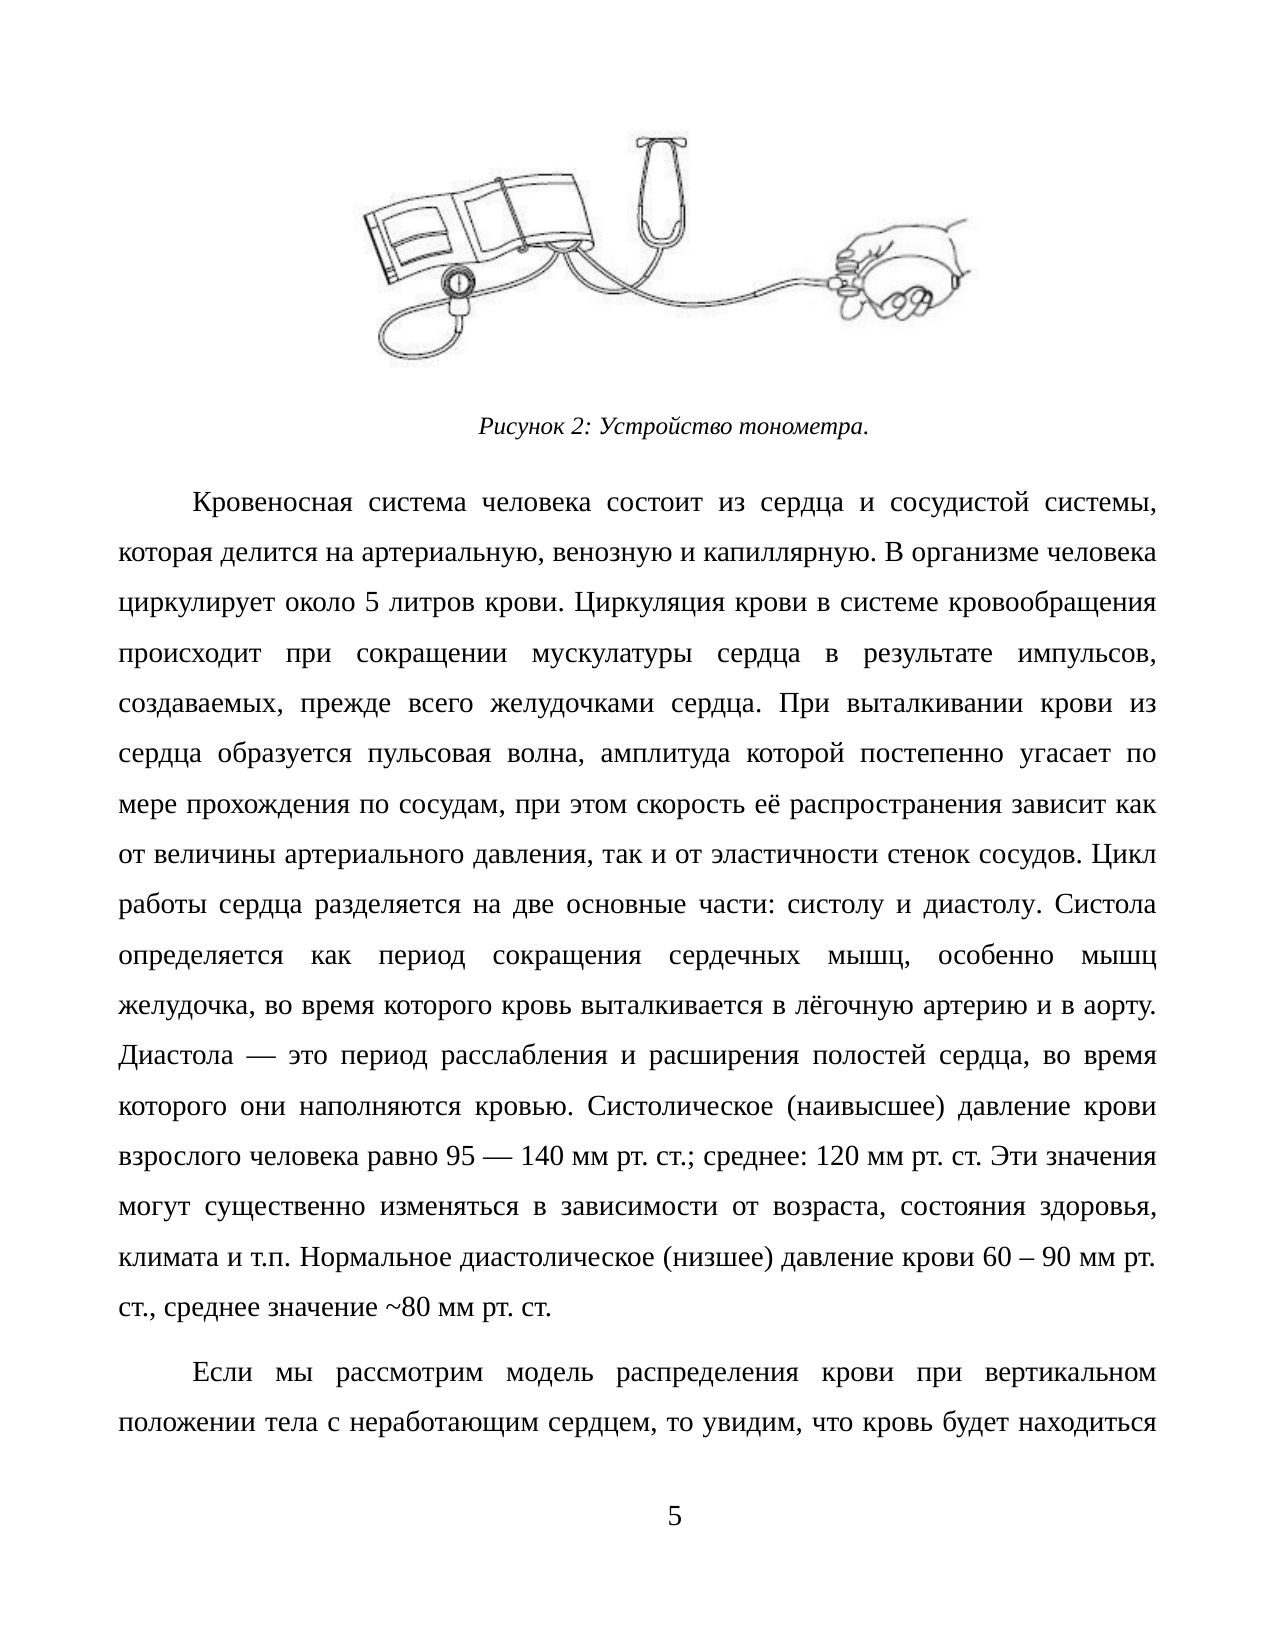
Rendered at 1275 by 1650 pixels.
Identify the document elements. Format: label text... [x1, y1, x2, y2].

text Если мы рассмотрим модель распределения крови при вертикальном положении тела с неработающим сердцем, то увидим, что кровь будет находиться [118, 1354, 1157, 1438]
text Кровеносная система человека состоит из сердца и сосудистой системы, которая делится на артериальную, венозную и капиллярную. В организме человека циркулирует около 5 литров крови. Циркуляция крови в системе кровообращения происходит при сокращении мускулатуры сердца в результате импульсов, создаваемых, прежде всего желудочками сердца. При выталкивании крови из сердца образуется пульсовая волна, амплитуда которой постепенно угасает по мере прохождения по сосудам, при этом скорость её распространения зависит как от величины артериального давления, так и от эластичности стенок сосудов. Цикл работы сердца разделяется на две основные части: систолу и диастолу. Систола определяется как период сокращения сердечных мышц, особенно мышц желудочка, во время которого кровь выталкивается в лёгочную артерию и в аорту. Диастола — это период расслабления и расширения полостей сердца, во время которого они наполняются кровью. Систолическое (наивысшее) давление крови взрослого человека равно 95 — 140 мм рт. ст.; среднее: 120 мм рт. ст. Эти значения могут существенно изменяться в зависимости от возраста, состояния здоровья, климата и т.п. Нормальное диастолическое (низшее) давление крови 60 – 90 мм рт. ст., среднее значение ~80 мм рт. ст. [118, 484, 1157, 1322]
picture [352, 118, 997, 382]
text Рисунок 2: Устройство тонометра. [193, 411, 1157, 440]
